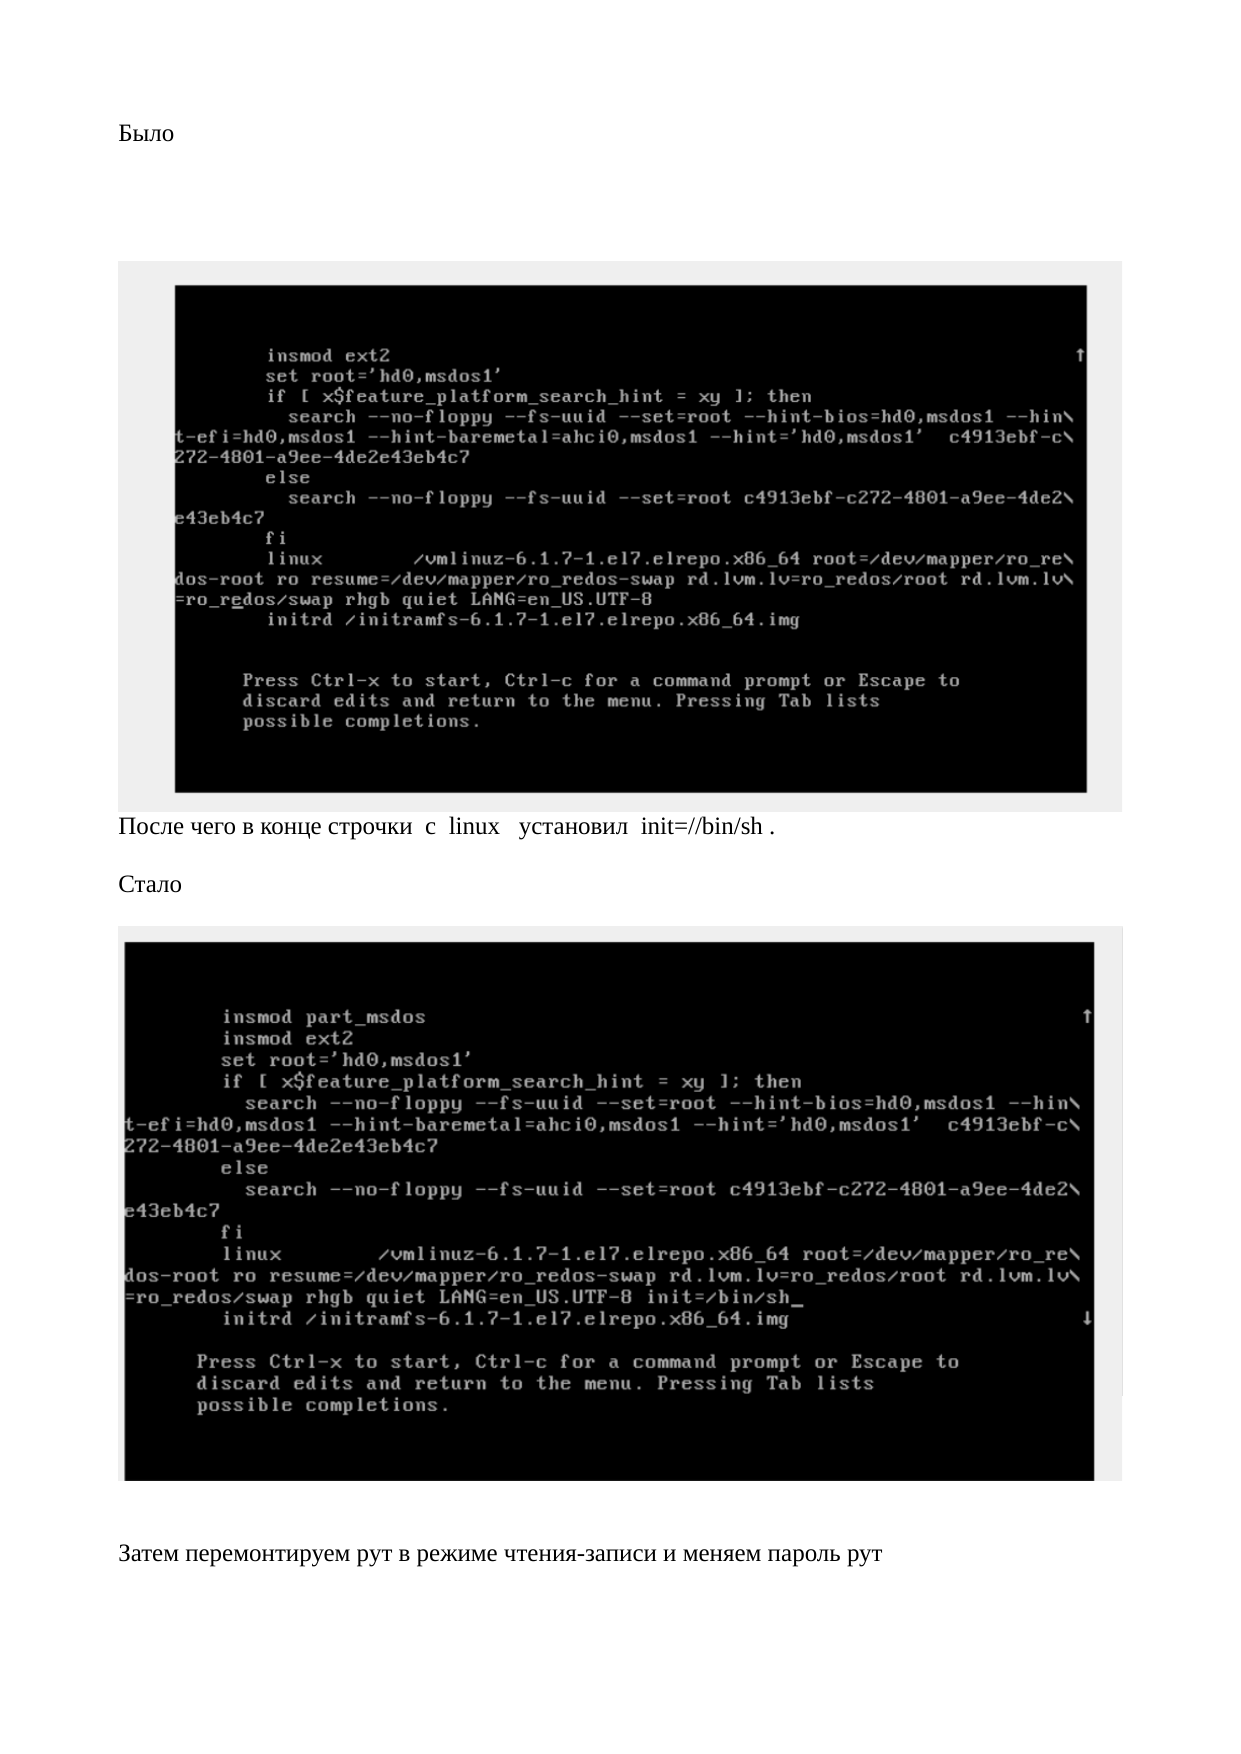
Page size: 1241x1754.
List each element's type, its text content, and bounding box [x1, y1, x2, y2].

text Стало [118, 869, 1122, 898]
text Было [118, 118, 1122, 147]
picture [118, 926, 1123, 1481]
text Затем перемонтируем рут в режиме чтения-записи и меняем пароль рут [118, 1538, 1122, 1567]
text После чего в конце строчки с linux установил init=//bin/sh . [118, 812, 1122, 840]
picture [118, 261, 1123, 812]
